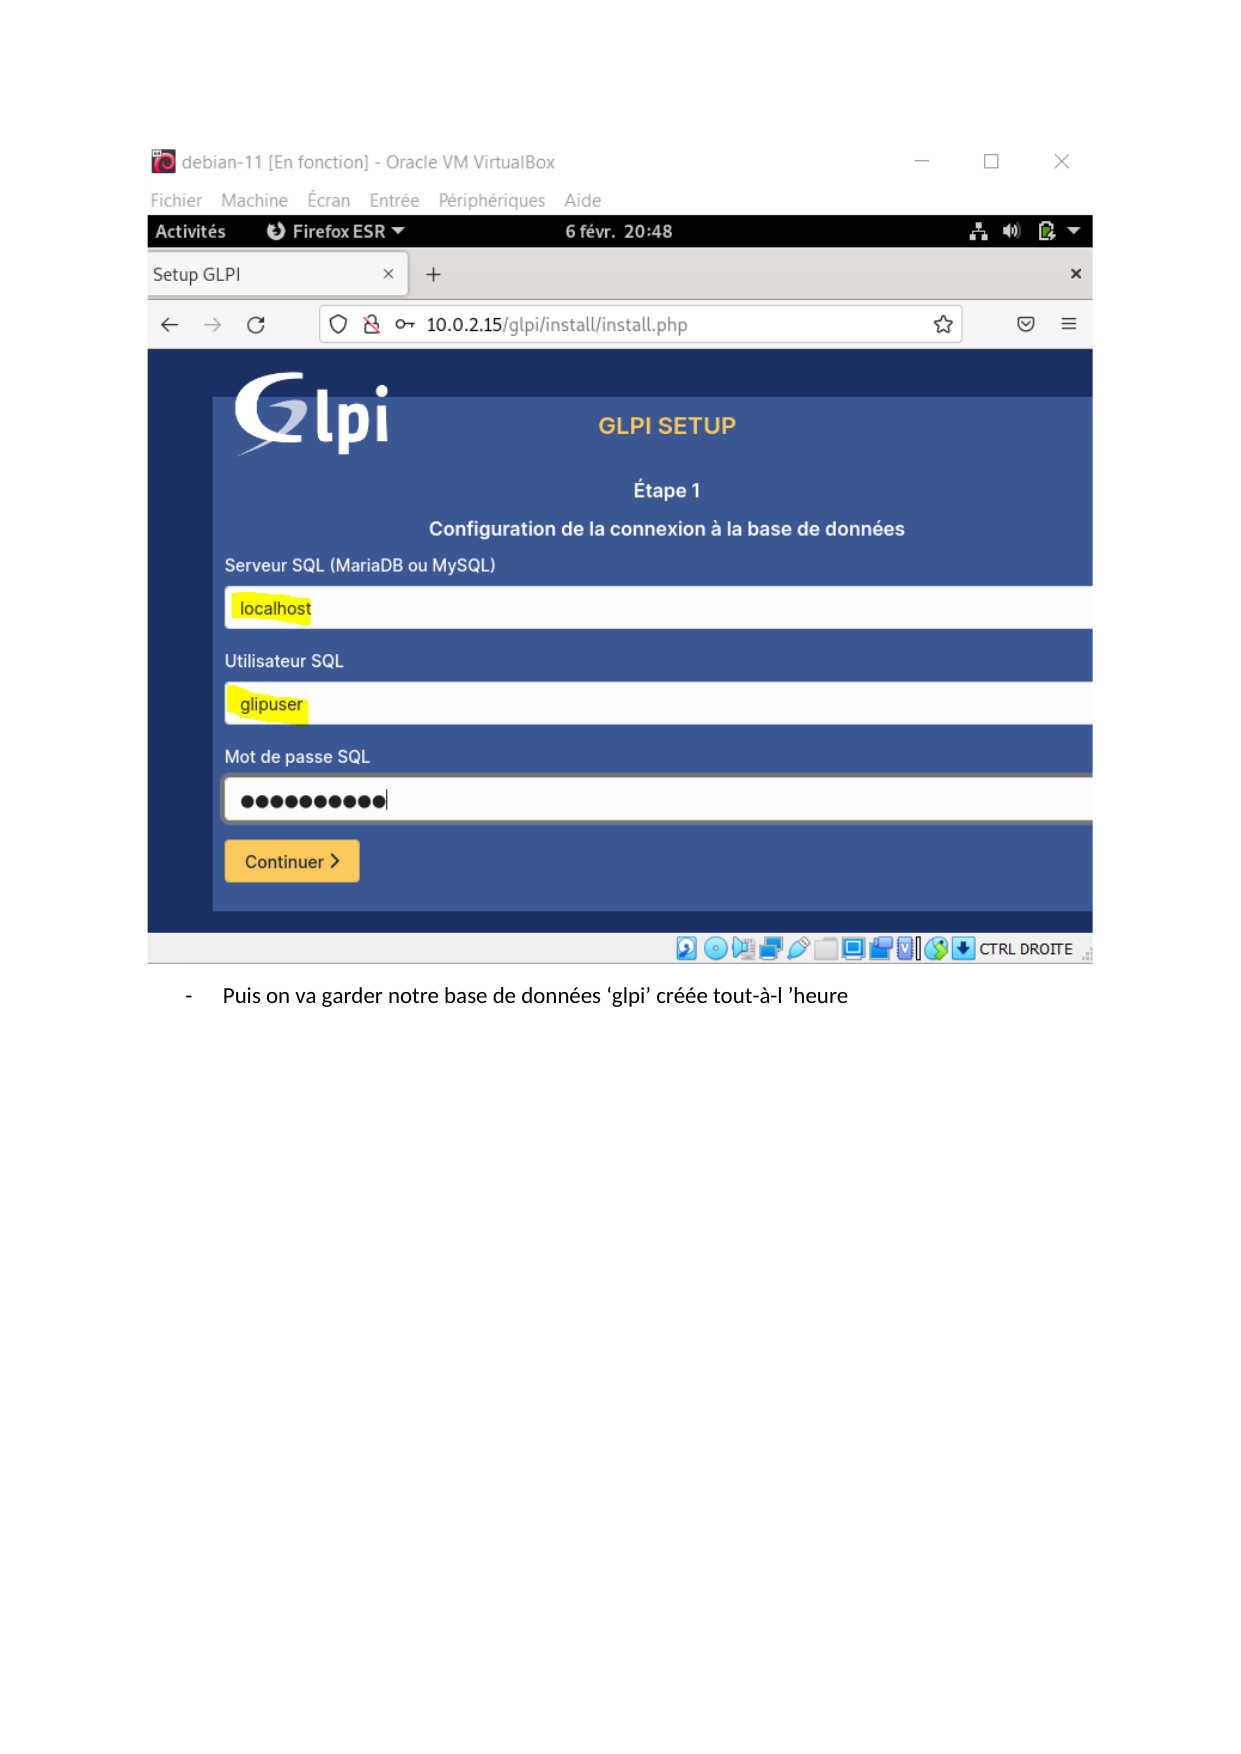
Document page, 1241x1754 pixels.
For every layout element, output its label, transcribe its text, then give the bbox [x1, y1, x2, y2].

list Puis on va garder notre base de données ‘glpi’ créée tout-à-l ’heure [185, 981, 1093, 1009]
